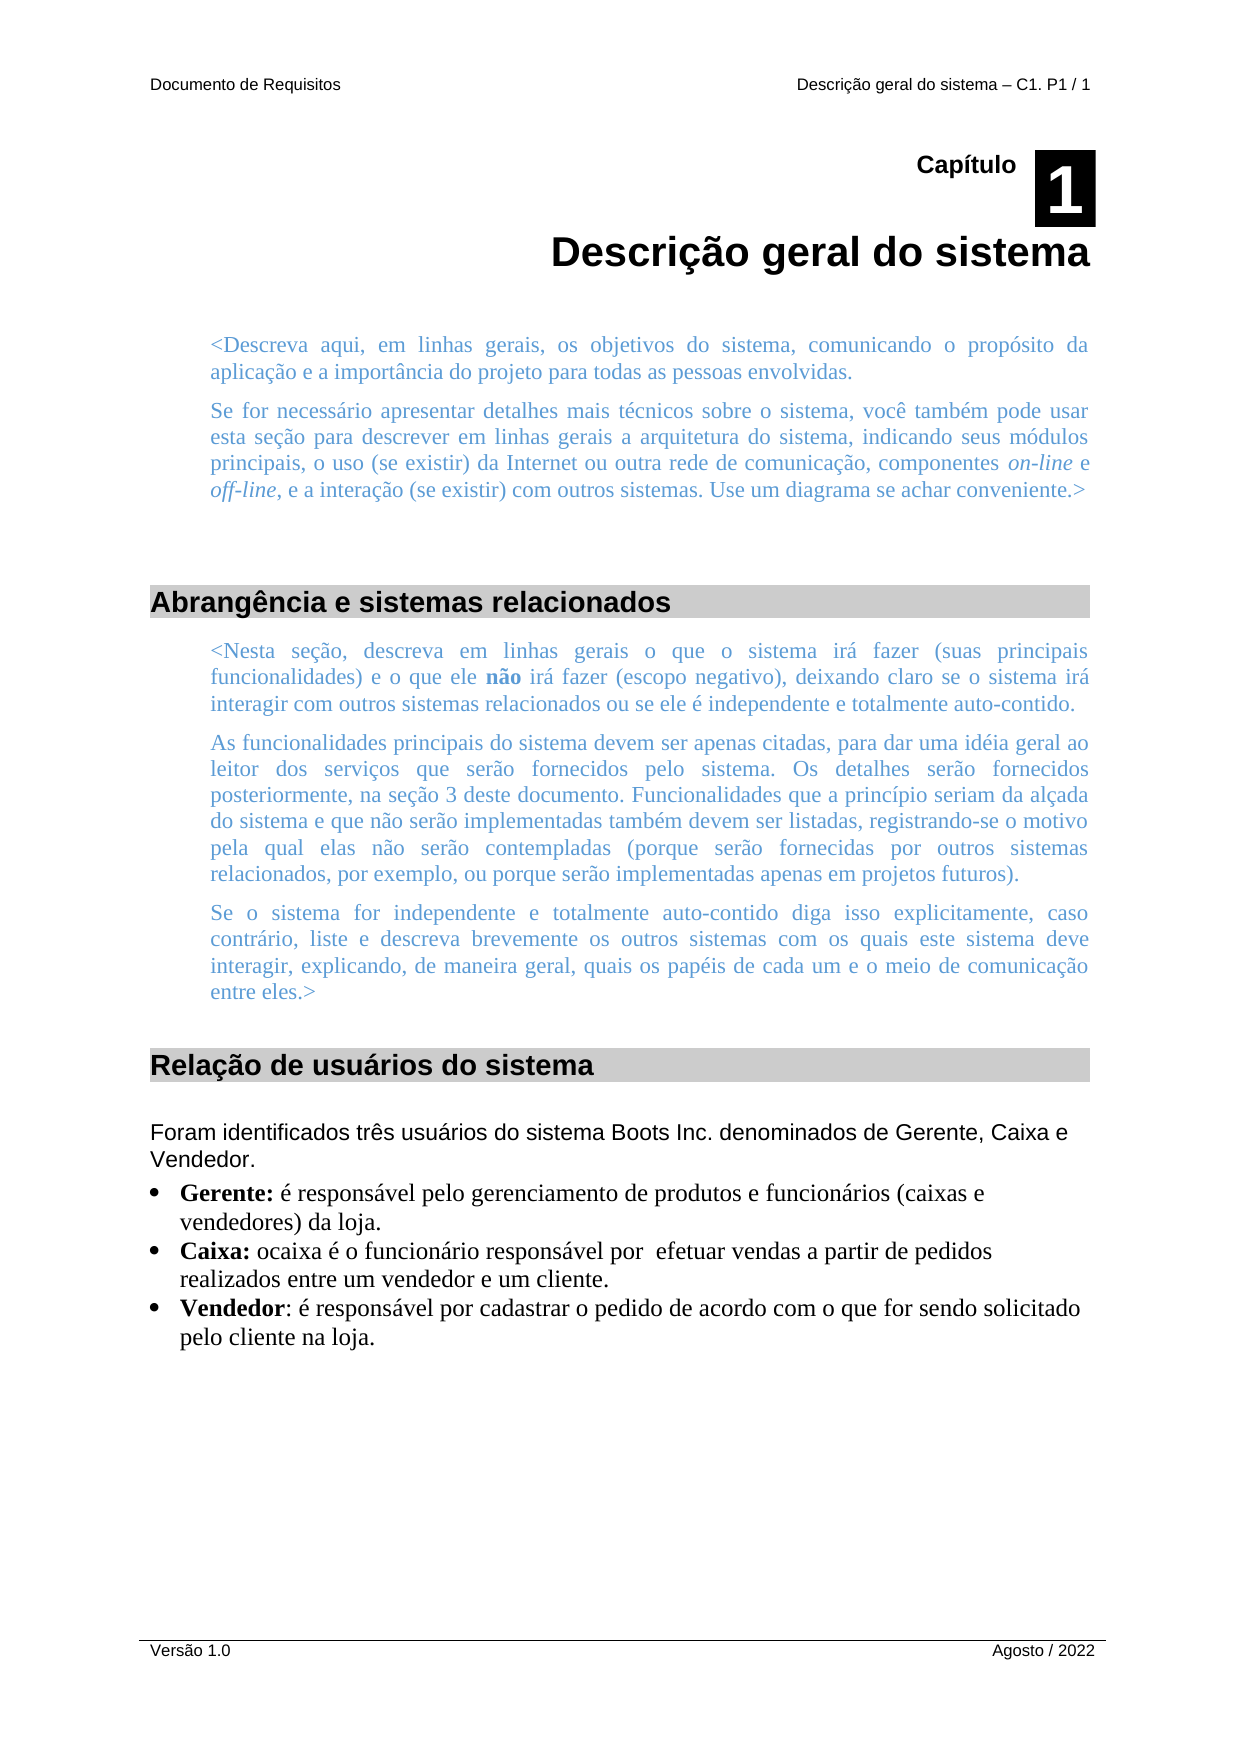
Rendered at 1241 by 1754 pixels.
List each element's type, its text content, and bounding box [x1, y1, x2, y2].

text <Nesta seção, descreva em linhas gerais o que o sistema irá fazer (suas principais funcionalidades) e o que ele não irá fazer (escopo negativo), deixando claro se o sistema irá interagir com outros sistemas relacionados ou se ele é independente e totalmente auto-contido. [210, 637, 1090, 716]
subtitle Foram identificados três usuários do sistema Boots Inc. denominados de Gerente, Caixa e Vendedor. [150, 1119, 1090, 1172]
text Capítulo [210, 150, 1035, 227]
subtitle Abrangência e sistemas relacionados [150, 585, 1090, 618]
text <Descreva aqui, em linhas gerais, os objetivos do sistema, comunicando o propósito da aplicação e a importância do projeto para todas as pessoas envolvidas. [210, 331, 1090, 384]
subtitle Relação de usuários do sistema [150, 1048, 1090, 1082]
list Gerente: é responsável pelo gerenciamento de produtos e funcionários (caixas e vendedores) da loja. [150, 1178, 1090, 1236]
text Se for necessário apresentar detalhes mais técnicos sobre o sistema, você também pode usar esta seção para descrever em linhas gerais a arquitetura do sistema, indicando seus módulos principais, o uso (se existir) da Internet ou outra rede de comunicação, componentes on-line e off-line, e a interação (se existir) com outros sistemas. Use um diagrama se achar conveniente.> [210, 397, 1090, 502]
text Se o sistema for independente e totalmente auto-contido diga isso explicitamente, caso contrário, liste e descreva brevemente os outros sistemas com os quais este sistema deve interagir, explicando, de maneira geral, quais os papéis de cada um e o meio de comunicação entre eles.> [210, 899, 1090, 1004]
subtitle Descrição geral do sistema [150, 227, 1090, 275]
list Caixa: ocaixa é o funcionário responsável por efetuar vendas a partir de pedidos realizados entre um vendedor e um cliente. [150, 1236, 1090, 1293]
text As funcionalidades principais do sistema devem ser apenas citadas, para dar uma idéia geral ao leitor dos serviços que serão fornecidos pelo sistema. Os detalhes serão fornecidos posteriormente, na seção 3 deste documento. Funcionalidades que a princípio seriam da alçada do sistema e que não serão implementadas também devem ser listadas, registrando-se o motivo pela qual elas não serão contempladas (porque serão fornecidas por outros sistemas relacionados, por exemplo, ou porque serão implementadas apenas em projetos futuros). [210, 728, 1090, 887]
list Vendedor: é responsável por cadastrar o pedido de acordo com o que for sendo solicitado pelo cliente na loja. [150, 1293, 1090, 1351]
